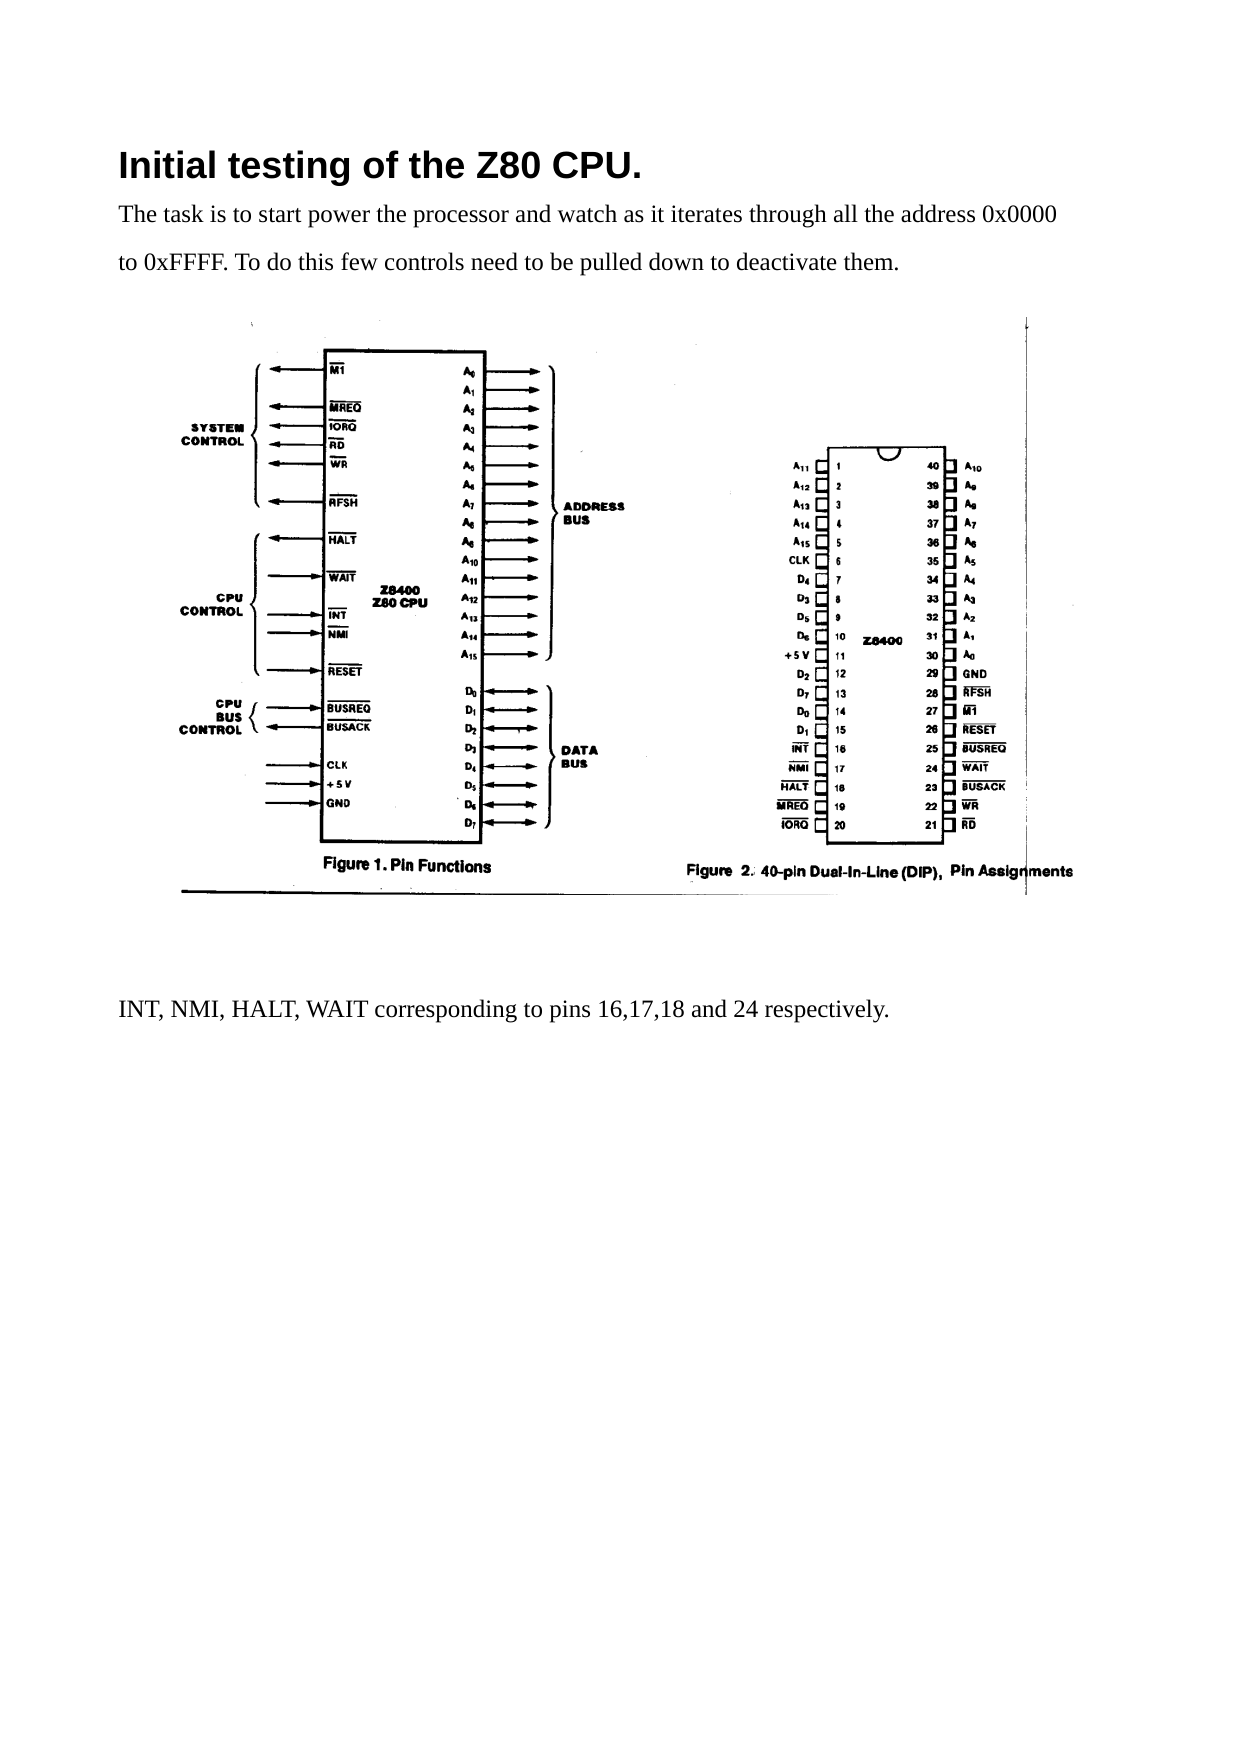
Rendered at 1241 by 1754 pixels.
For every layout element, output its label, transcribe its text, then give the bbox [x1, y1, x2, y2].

picture [110, 317, 1115, 895]
text to 0xFFFF. To do this few controls need to be pulled down to deactivate them. [118, 247, 1122, 276]
subtitle Initial testing of the Z80 CPU. [118, 143, 1122, 187]
text The task is to start power the processor and watch as it iterates through all the address 0x0000 [118, 199, 1122, 228]
text INT, NMI, HALT, WAIT corresponding to pins 16,17,18 and 24 respectively. [118, 994, 1122, 1023]
